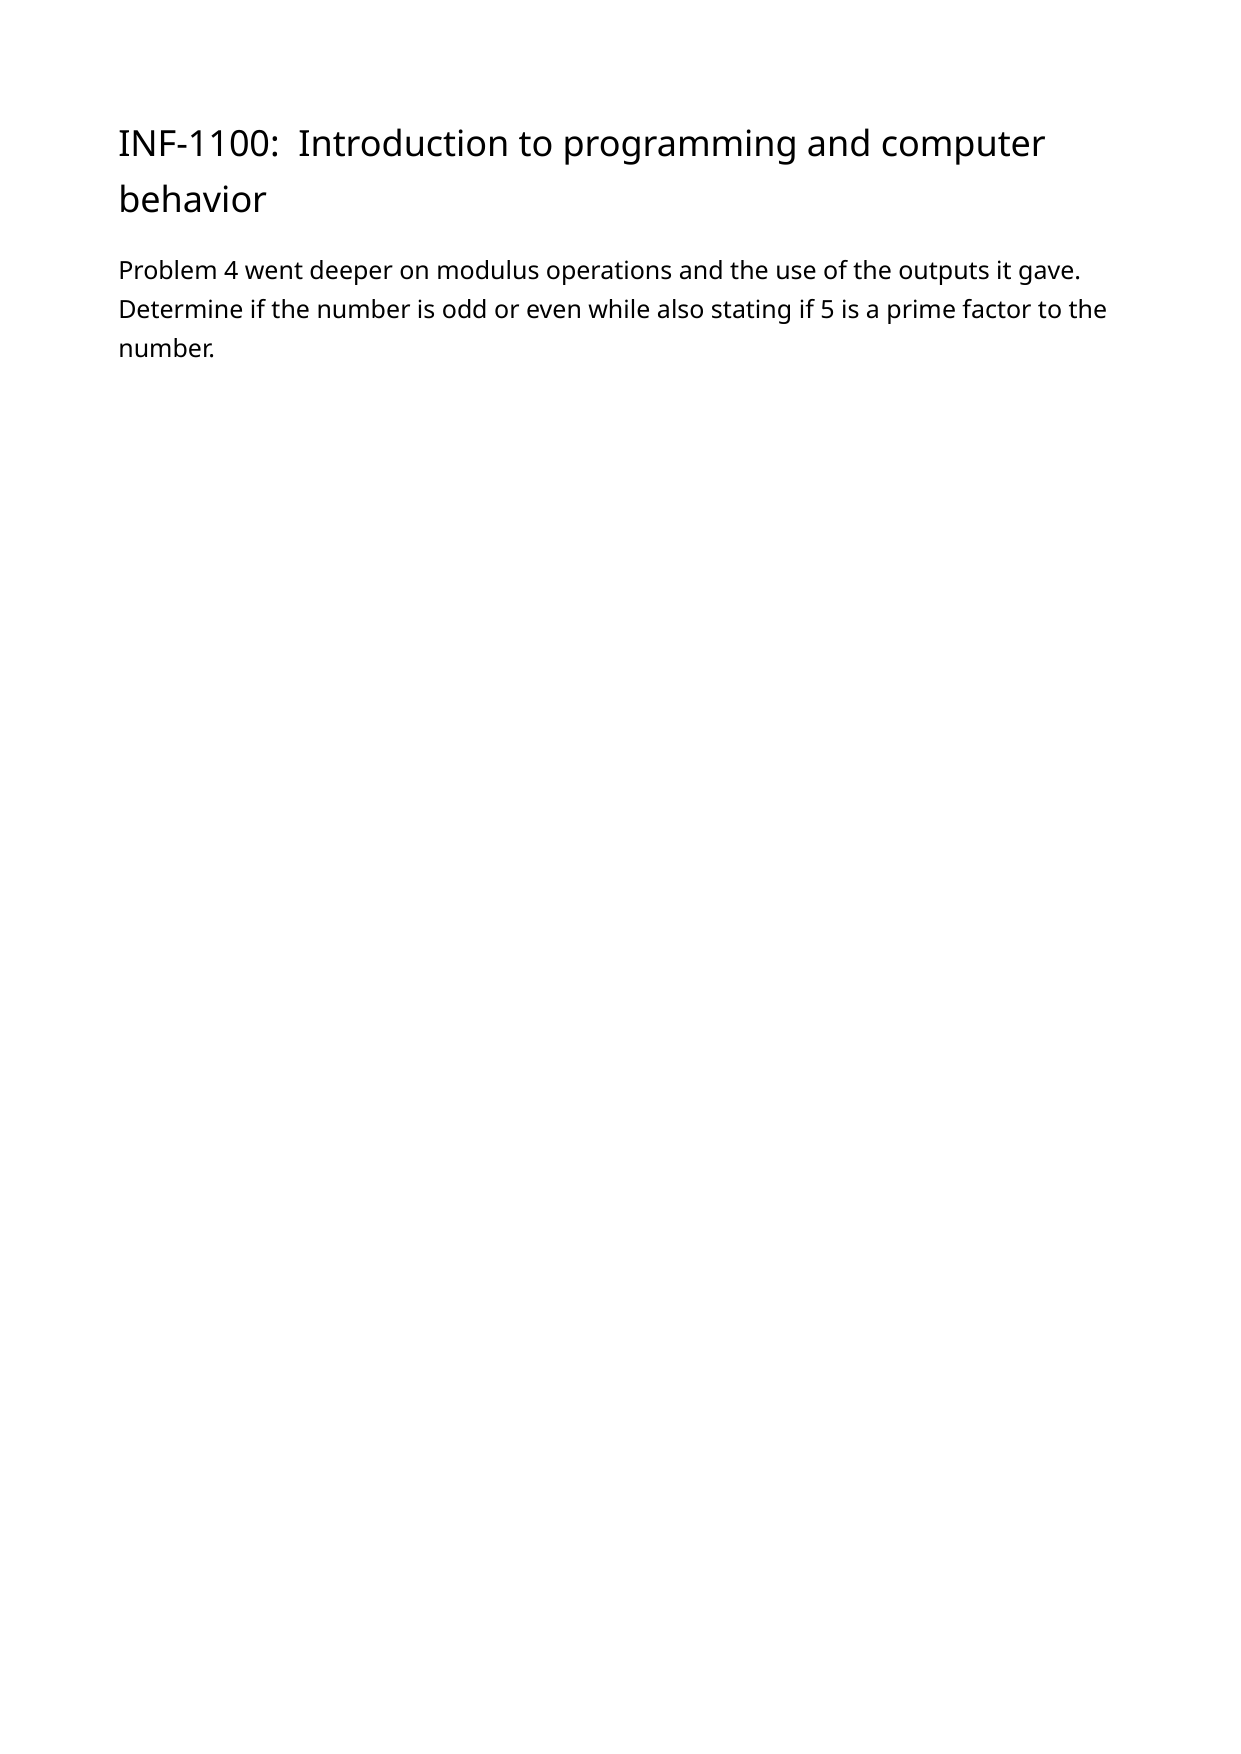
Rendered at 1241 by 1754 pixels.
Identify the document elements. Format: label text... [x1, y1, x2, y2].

text Problem 4 went deeper on modulus operations and the use of the outputs it gave. Determine if the number is odd or even while also stating if 5 is a prime factor to the number. [118, 253, 1122, 365]
